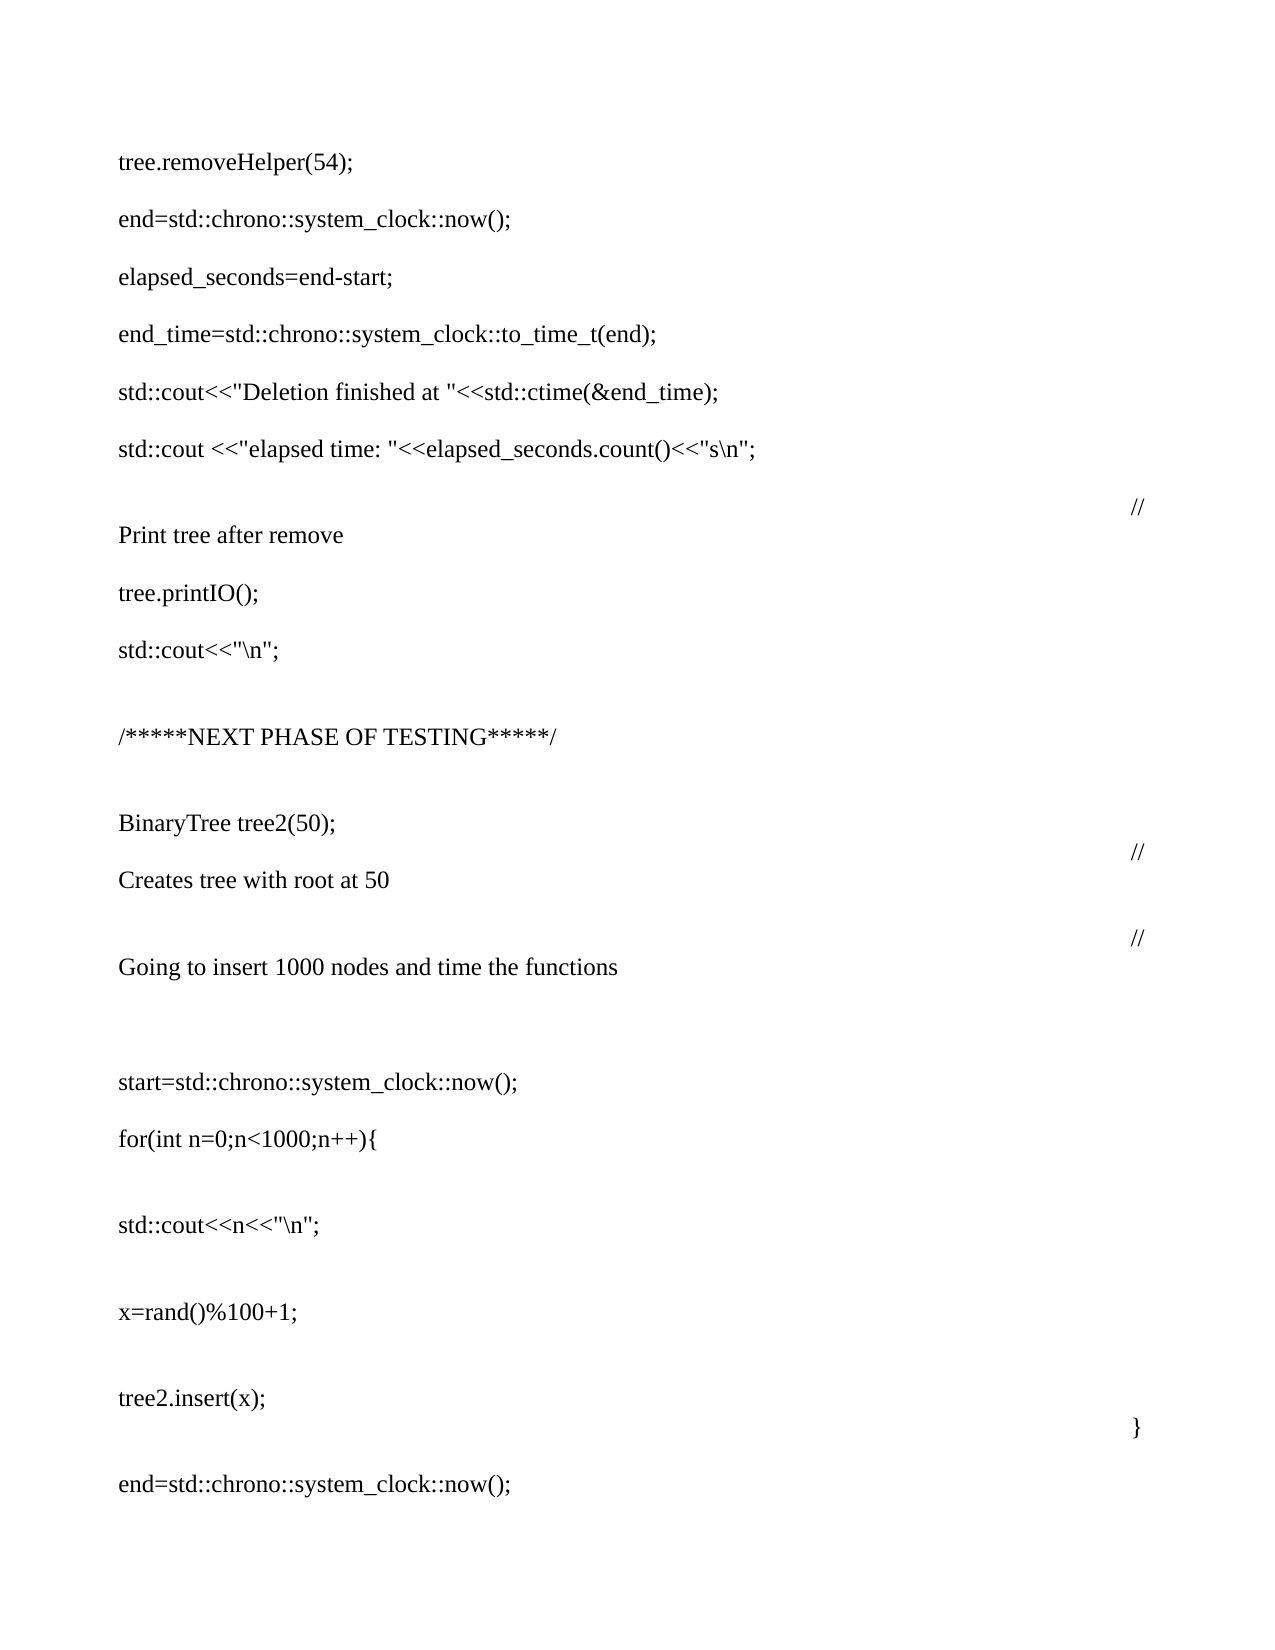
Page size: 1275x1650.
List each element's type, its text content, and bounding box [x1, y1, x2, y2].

text /*****NEXT PHASE OF TESTING*****/ [118, 693, 1157, 751]
text tree.removeHelper(54); [118, 118, 1157, 176]
text start=std::chrono::system_clock::now(); [118, 1038, 1157, 1096]
text end_time=std::chrono::system_clock::to_time_t(end); [118, 291, 1157, 348]
text elapsed_seconds=end-start; [118, 233, 1157, 291]
text std::cout<<"Deletion finished at "<<std::ctime(&end_time); [118, 348, 1157, 406]
text tree2.insert(x); [118, 1326, 1157, 1412]
text } [118, 1412, 1157, 1441]
text //Going to insert 1000 nodes and time the functions [118, 923, 1157, 981]
text tree.printIO(); [118, 549, 1157, 607]
text for(int n=0;n<1000;n++){ [118, 1096, 1157, 1153]
text BinaryTree tree2(50); //Creates tree with root at 50 [118, 779, 1157, 894]
text end=std::chrono::system_clock::now(); [118, 176, 1157, 233]
text std::cout <<"elapsed time: "<<elapsed_seconds.count()<<"s\n"; [118, 406, 1157, 463]
text std::cout<<n<<"\n"; [118, 1153, 1157, 1239]
text std::cout<<"\n"; [118, 607, 1157, 664]
text //Print tree after remove [118, 492, 1157, 549]
text end=std::chrono::system_clock::now(); [118, 1441, 1157, 1498]
text x=rand()%100+1; [118, 1239, 1157, 1326]
